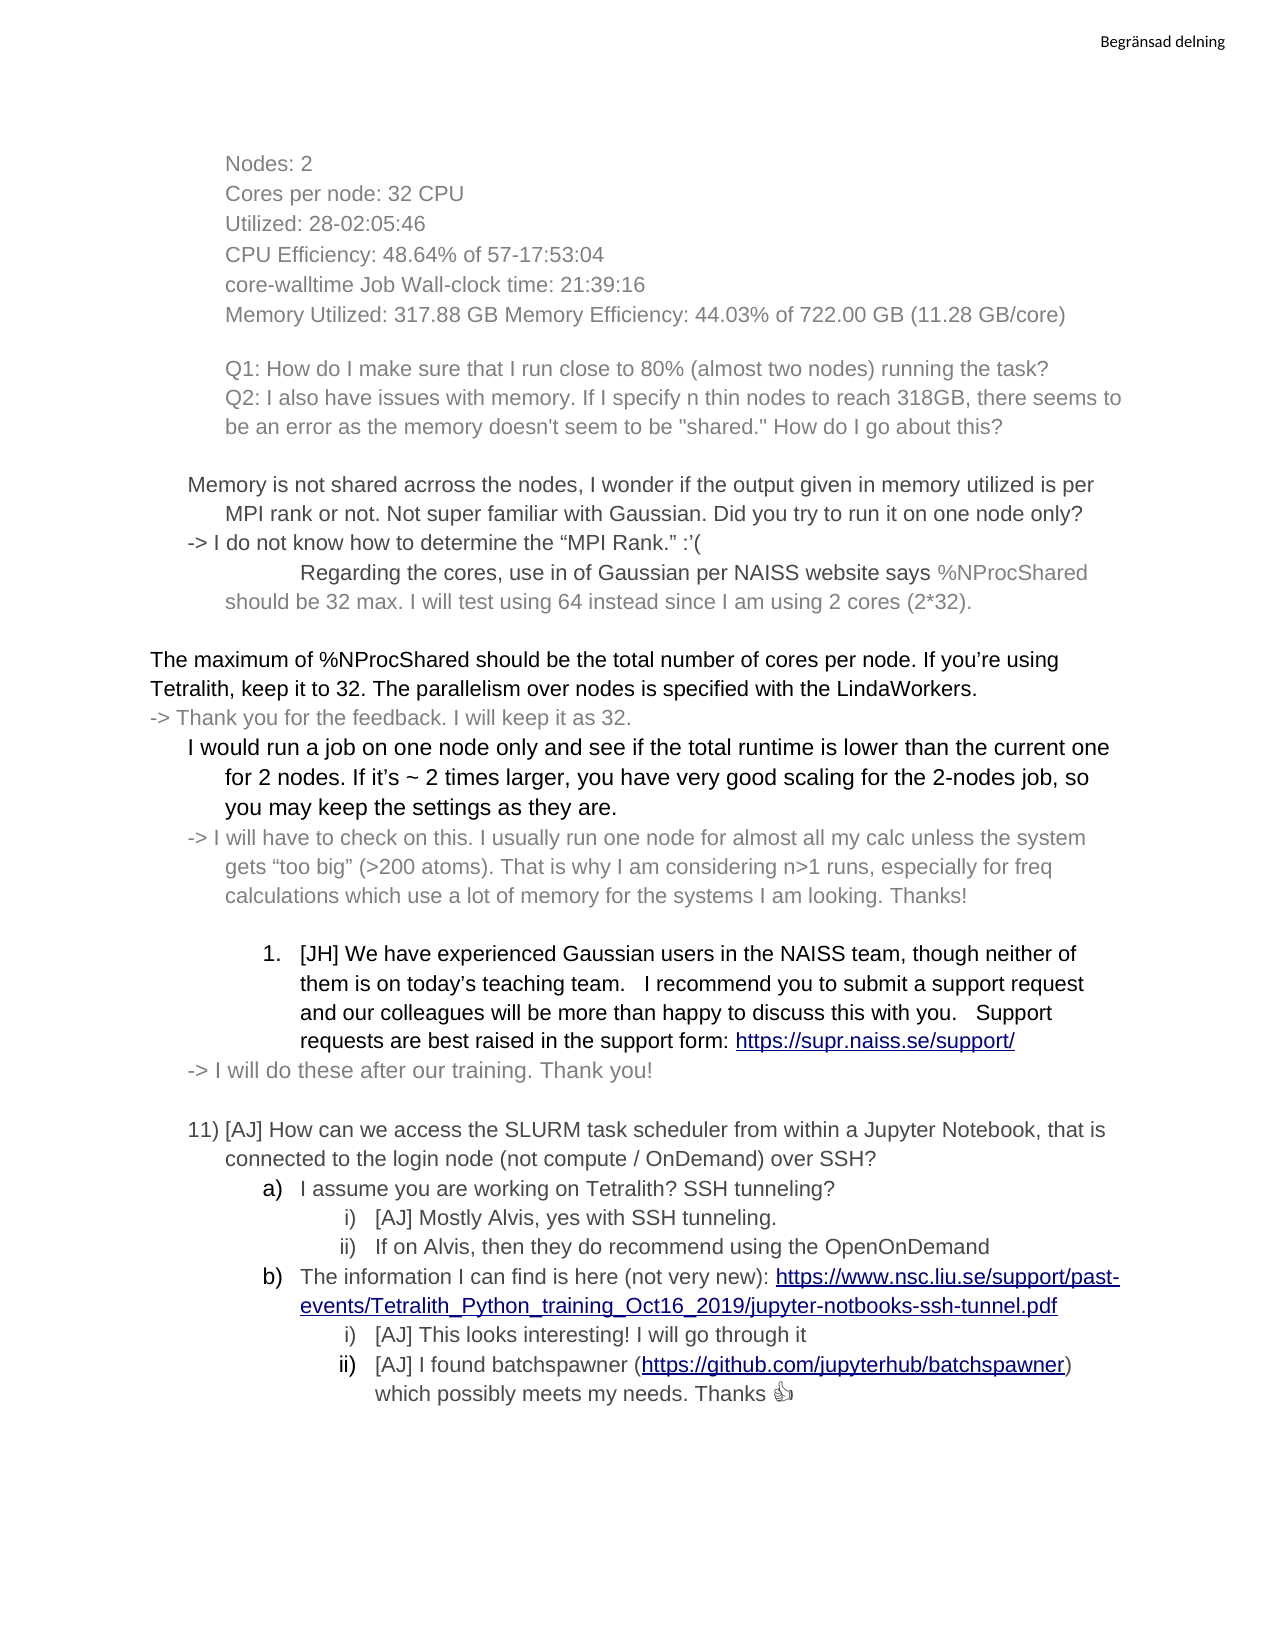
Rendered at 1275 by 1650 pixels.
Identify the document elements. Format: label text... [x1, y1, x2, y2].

text -> I will do these after our training. Thank you! [187, 1057, 1125, 1084]
list I assume you are working on Tetralith? SSH tunneling? [262, 1174, 1125, 1201]
text -> I will have to check on this. I usually run one node for almost all my calc unless the system gets “too big” (>200 atoms). That is why I am considering n>1 runs, especially for freq calculations which use a lot of memory for the systems I am looking. Thanks! [187, 824, 1125, 908]
text Memory is not shared acrross the nodes, I wonder if the output given in memory utilized is per MPI rank or not. Not super familiar with Gaussian. Did you try to run it on one node only? [187, 472, 1125, 526]
list If on Alvis, then they do recommend using the OpenOnDemand [356, 1234, 1125, 1259]
list Q1: How do I make sure that I run close to 80% (almost two nodes) running the task? [225, 356, 1125, 381]
list [AJ] This looks interesting! I will go through it [356, 1322, 1125, 1347]
list [AJ] Mostly Alvis, yes with SSH tunneling. [356, 1205, 1125, 1230]
text The maximum of %NProcShared should be the total number of cores per node. If you’re using Tetralith, keep it to 32. The parallelism over nodes is specified with the LindaWorkers. [150, 647, 1125, 701]
list [AJ] I found batchspawner (https://github.com/jupyterhub/batchspawner) which possibly meets my needs. Thanks 👍 [356, 1351, 1125, 1406]
text -> Thank you for the feedback. I will keep it as 32. [150, 705, 1125, 730]
list The information I can find is here (not very new): https://www.nsc.liu.se/support/past-events/Tetralith_Python_training_Oct16_2019/jupyter-notbooks-ssh-tunnel.pdf [262, 1263, 1125, 1318]
list Q2: I also have issues with memory. If I specify n thin nodes to reach 318GB, there seems to be an error as the memory doesn't seem to be "shared." How do I go about this? [225, 385, 1125, 439]
list [AJ] How can we access the SLURM task scheduler from within a Jupyter Notebook, that is connected to the login node (not compute / OnDemand) over SSH? [187, 1117, 1125, 1171]
text I would run a job on one node only and see if the total runtime is lower than the current one for 2 nodes. If it’s ~ 2 times larger, you have very good scaling for the 2-nodes job, so you may keep the settings as they are. [187, 734, 1125, 821]
text -> I do not know how to determine the “MPI Rank.” :’( Regarding the cores, use in of Gaussian per NAISS website says %NProcShared should be 32 max. I will test using 64 instead since I am using 2 cores (2*32). [187, 530, 1125, 614]
text Nodes: 2 Cores per node: 32 CPU Utilized: 28-02:05:46 CPU Efficiency: 48.64% of 57-17:53:04 core-walltime Job Wall-clock time: 21:39:16 Memory Utilized: 317.88 GB Memory Efficiency: 44.03% of 722.00 GB (11.28 GB/core) [150, 150, 1125, 327]
list [JH] We have experienced Gaussian users in the NAISS team, though neither of them is on today’s teaching team. I recommend you to submit a support request and our colleagues will be more than happy to discuss this with you. Support requests are best raised in the support form: https://supr.naiss.se/support/ [262, 940, 1125, 1054]
